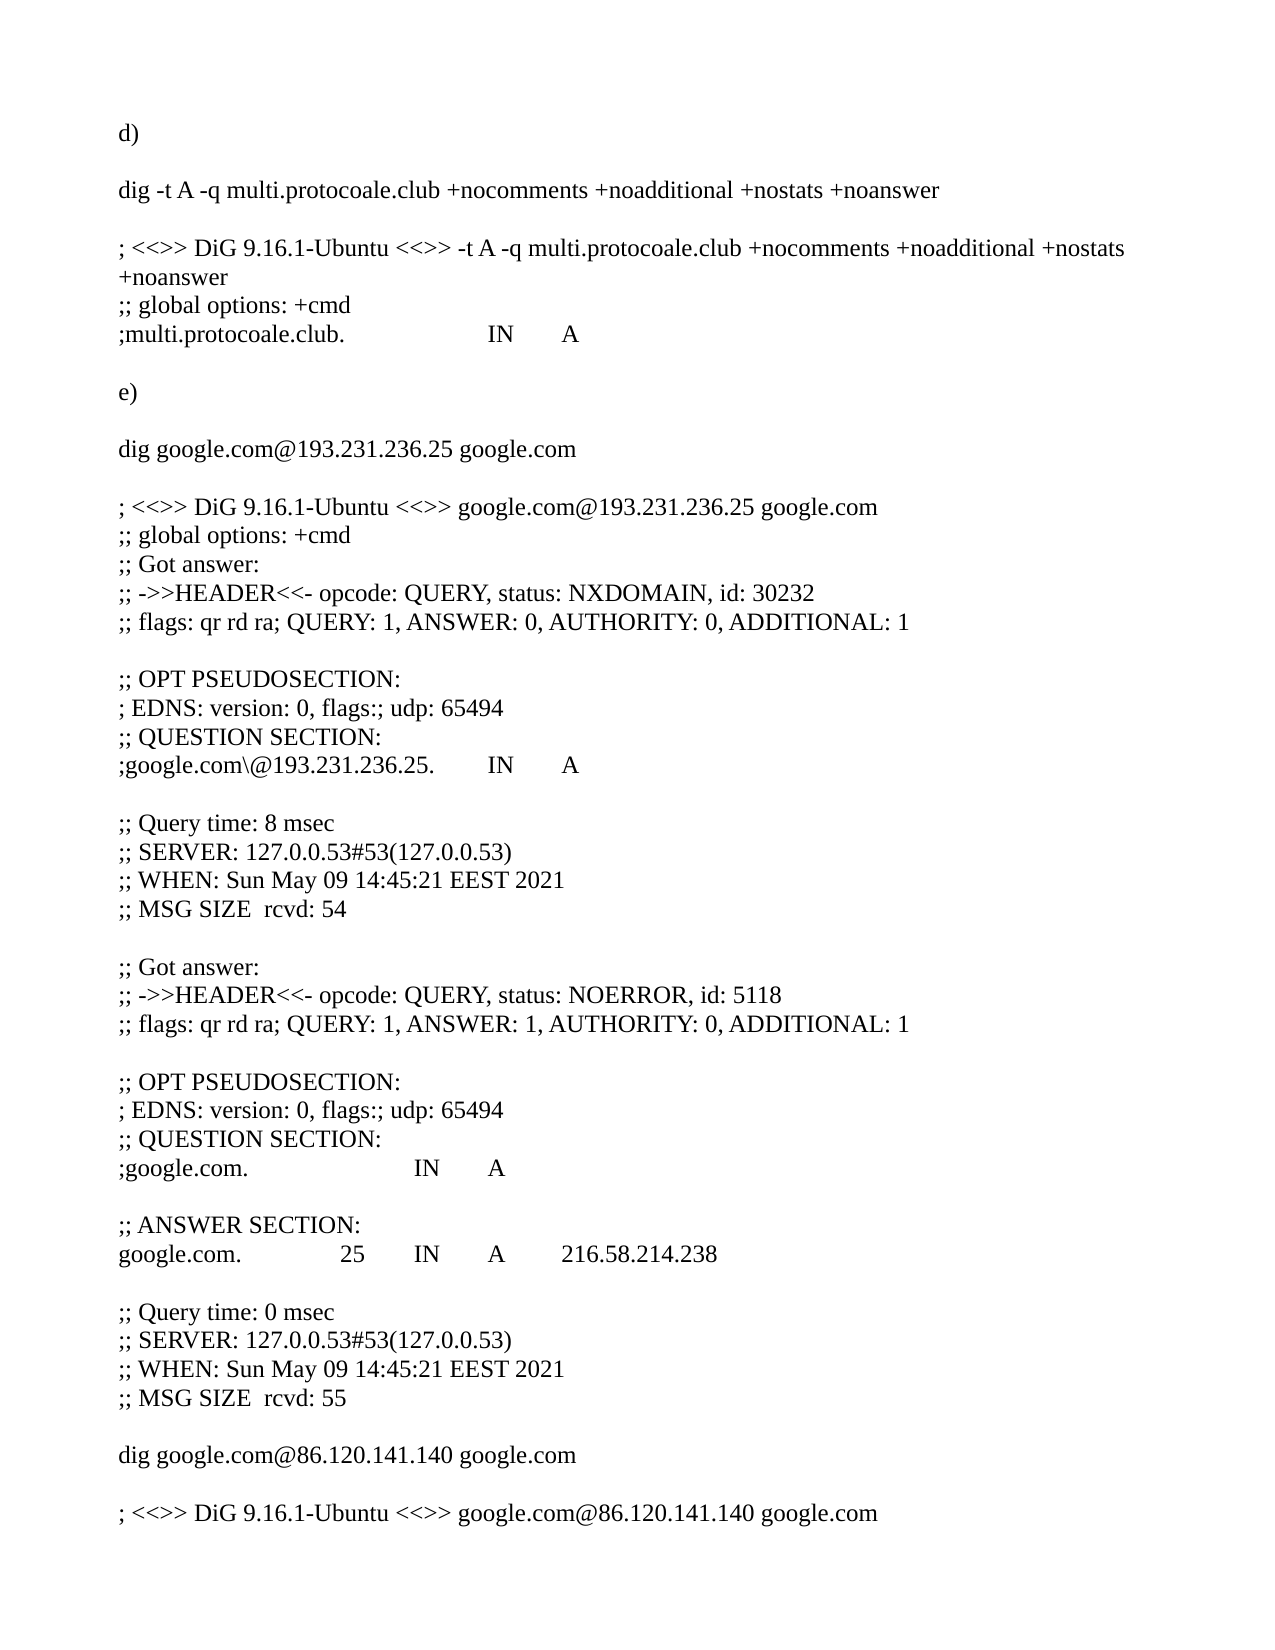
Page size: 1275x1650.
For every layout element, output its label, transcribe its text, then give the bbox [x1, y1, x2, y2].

text ;google.com\@193.231.236.25. IN A [118, 751, 1157, 779]
text dig google.com@193.231.236.25 google.com [118, 434, 1157, 463]
text ; <<>> DiG 9.16.1-Ubuntu <<>> -t A -q multi.protocoale.club +nocomments +noadditional +nostats +noanswer [118, 233, 1157, 291]
text ;; flags: qr rd ra; QUERY: 1, ANSWER: 1, AUTHORITY: 0, ADDITIONAL: 1 [118, 1009, 1157, 1038]
text dig -t A -q multi.protocoale.club +nocomments +noadditional +nostats +noanswer [118, 176, 1157, 204]
text ;; Got answer: [118, 952, 1157, 981]
text ;; WHEN: Sun May 09 14:45:21 EEST 2021 [118, 1354, 1157, 1383]
text ;; ->>HEADER<<- opcode: QUERY, status: NXDOMAIN, id: 30232 [118, 578, 1157, 607]
text ;; flags: qr rd ra; QUERY: 1, ANSWER: 0, AUTHORITY: 0, ADDITIONAL: 1 [118, 607, 1157, 636]
text ;; WHEN: Sun May 09 14:45:21 EEST 2021 [118, 866, 1157, 894]
text ; EDNS: version: 0, flags:; udp: 65494 [118, 1096, 1157, 1124]
text d) [118, 118, 1157, 147]
text ;multi.protocoale.club. IN A [118, 319, 1157, 348]
text ;; SERVER: 127.0.0.53#53(127.0.0.53) [118, 837, 1157, 866]
text google.com. 25 IN A 216.58.214.238 [118, 1239, 1157, 1268]
text e) [118, 377, 1157, 406]
text ;; QUESTION SECTION: [118, 722, 1157, 751]
text ;; SERVER: 127.0.0.53#53(127.0.0.53) [118, 1326, 1157, 1354]
text ;; ANSWER SECTION: [118, 1211, 1157, 1239]
text ;; QUESTION SECTION: [118, 1124, 1157, 1153]
text ;; ->>HEADER<<- opcode: QUERY, status: NOERROR, id: 5118 [118, 981, 1157, 1009]
text ;; MSG SIZE rcvd: 54 [118, 894, 1157, 923]
text ;; OPT PSEUDOSECTION: [118, 1067, 1157, 1096]
text ;google.com. IN A [118, 1153, 1157, 1182]
text ;; Query time: 0 msec [118, 1297, 1157, 1326]
text ; <<>> DiG 9.16.1-Ubuntu <<>> google.com@193.231.236.25 google.com [118, 492, 1157, 521]
text ;; Got answer: [118, 549, 1157, 578]
text ; <<>> DiG 9.16.1-Ubuntu <<>> google.com@86.120.141.140 google.com [118, 1498, 1157, 1527]
text ;; Query time: 8 msec [118, 808, 1157, 837]
text ;; global options: +cmd [118, 291, 1157, 319]
text ; EDNS: version: 0, flags:; udp: 65494 [118, 693, 1157, 722]
text dig google.com@86.120.141.140 google.com [118, 1441, 1157, 1469]
text ;; OPT PSEUDOSECTION: [118, 664, 1157, 693]
text ;; MSG SIZE rcvd: 55 [118, 1383, 1157, 1412]
text ;; global options: +cmd [118, 521, 1157, 549]
